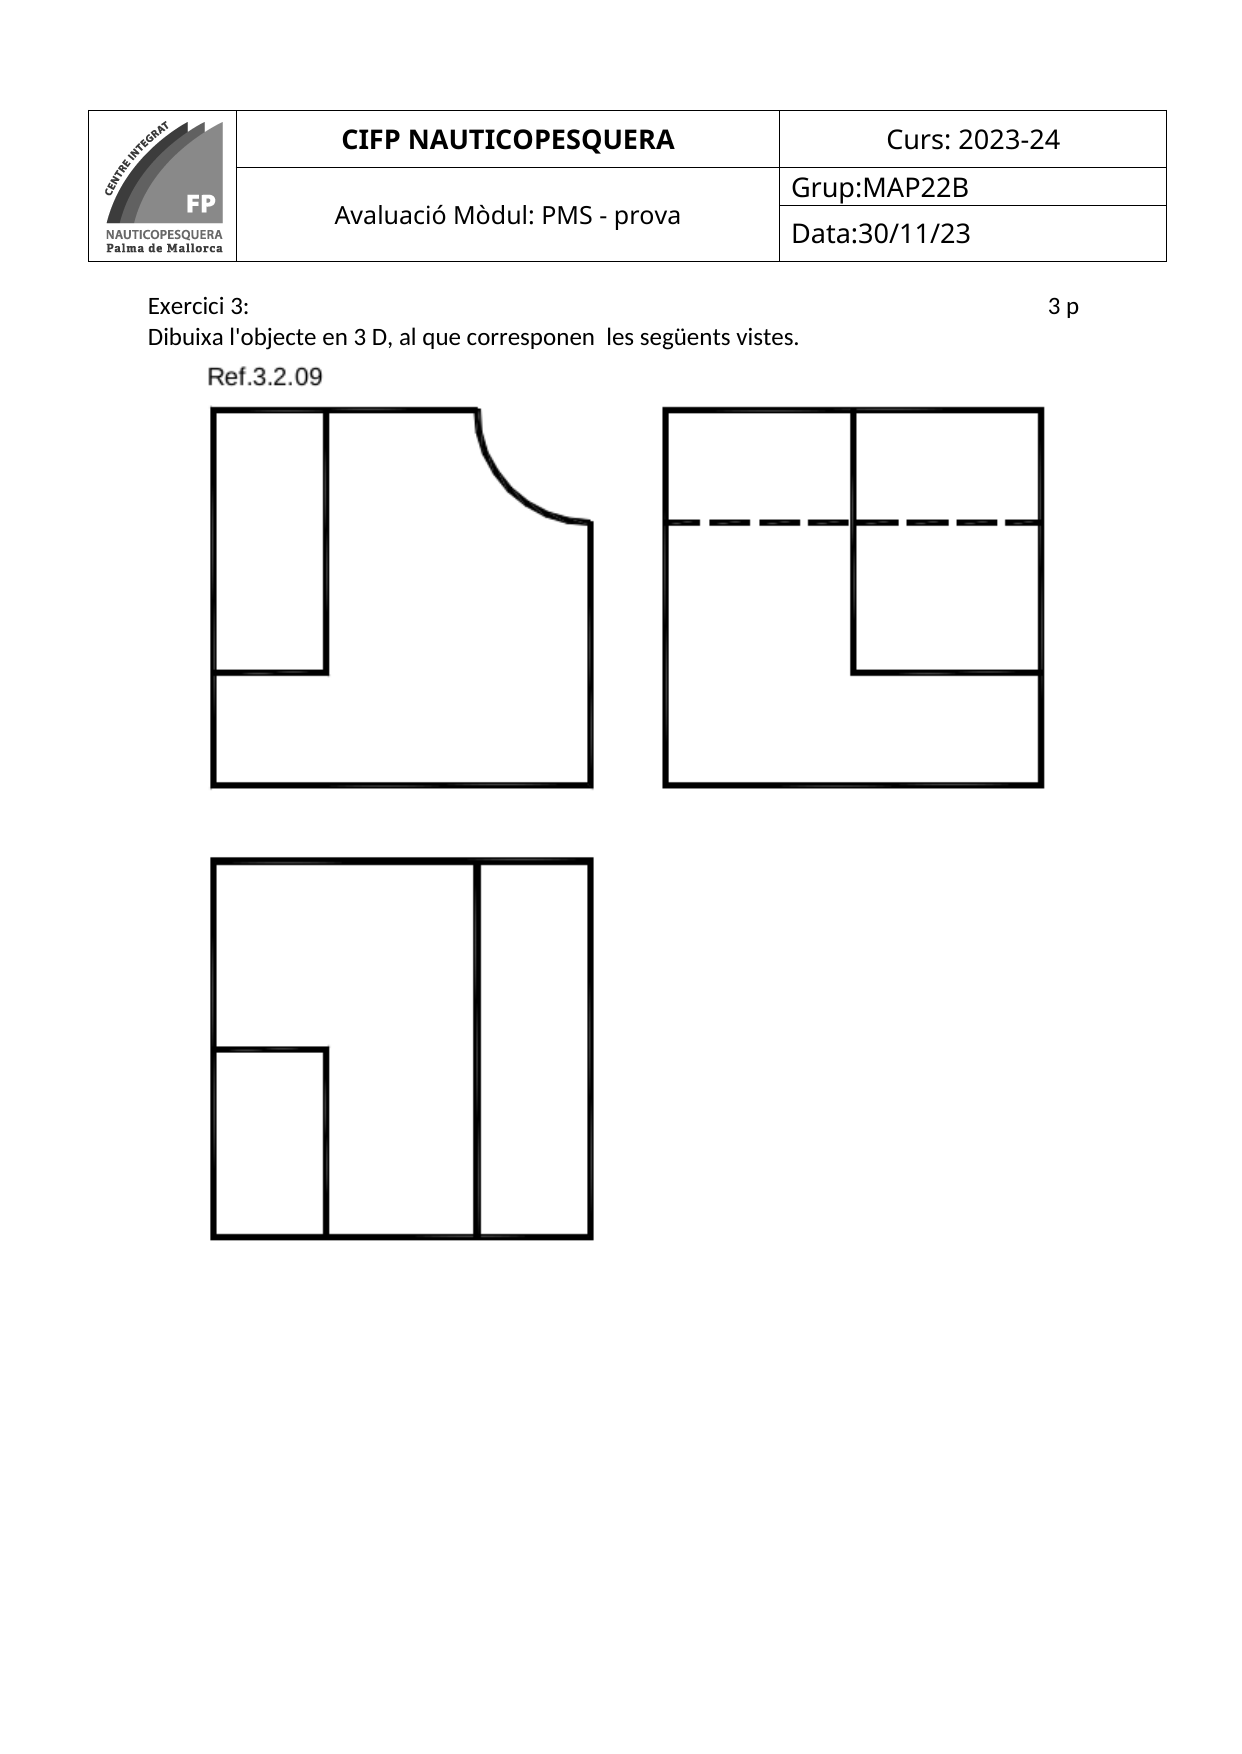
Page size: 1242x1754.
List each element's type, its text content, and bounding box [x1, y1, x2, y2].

text Dibuixa l'objecte en 3 D, al que corresponen les següents vistes. [148, 321, 1094, 351]
text Exercici 3: 3 p [148, 290, 1094, 321]
picture [100, 111, 229, 260]
picture [184, 351, 1057, 1264]
